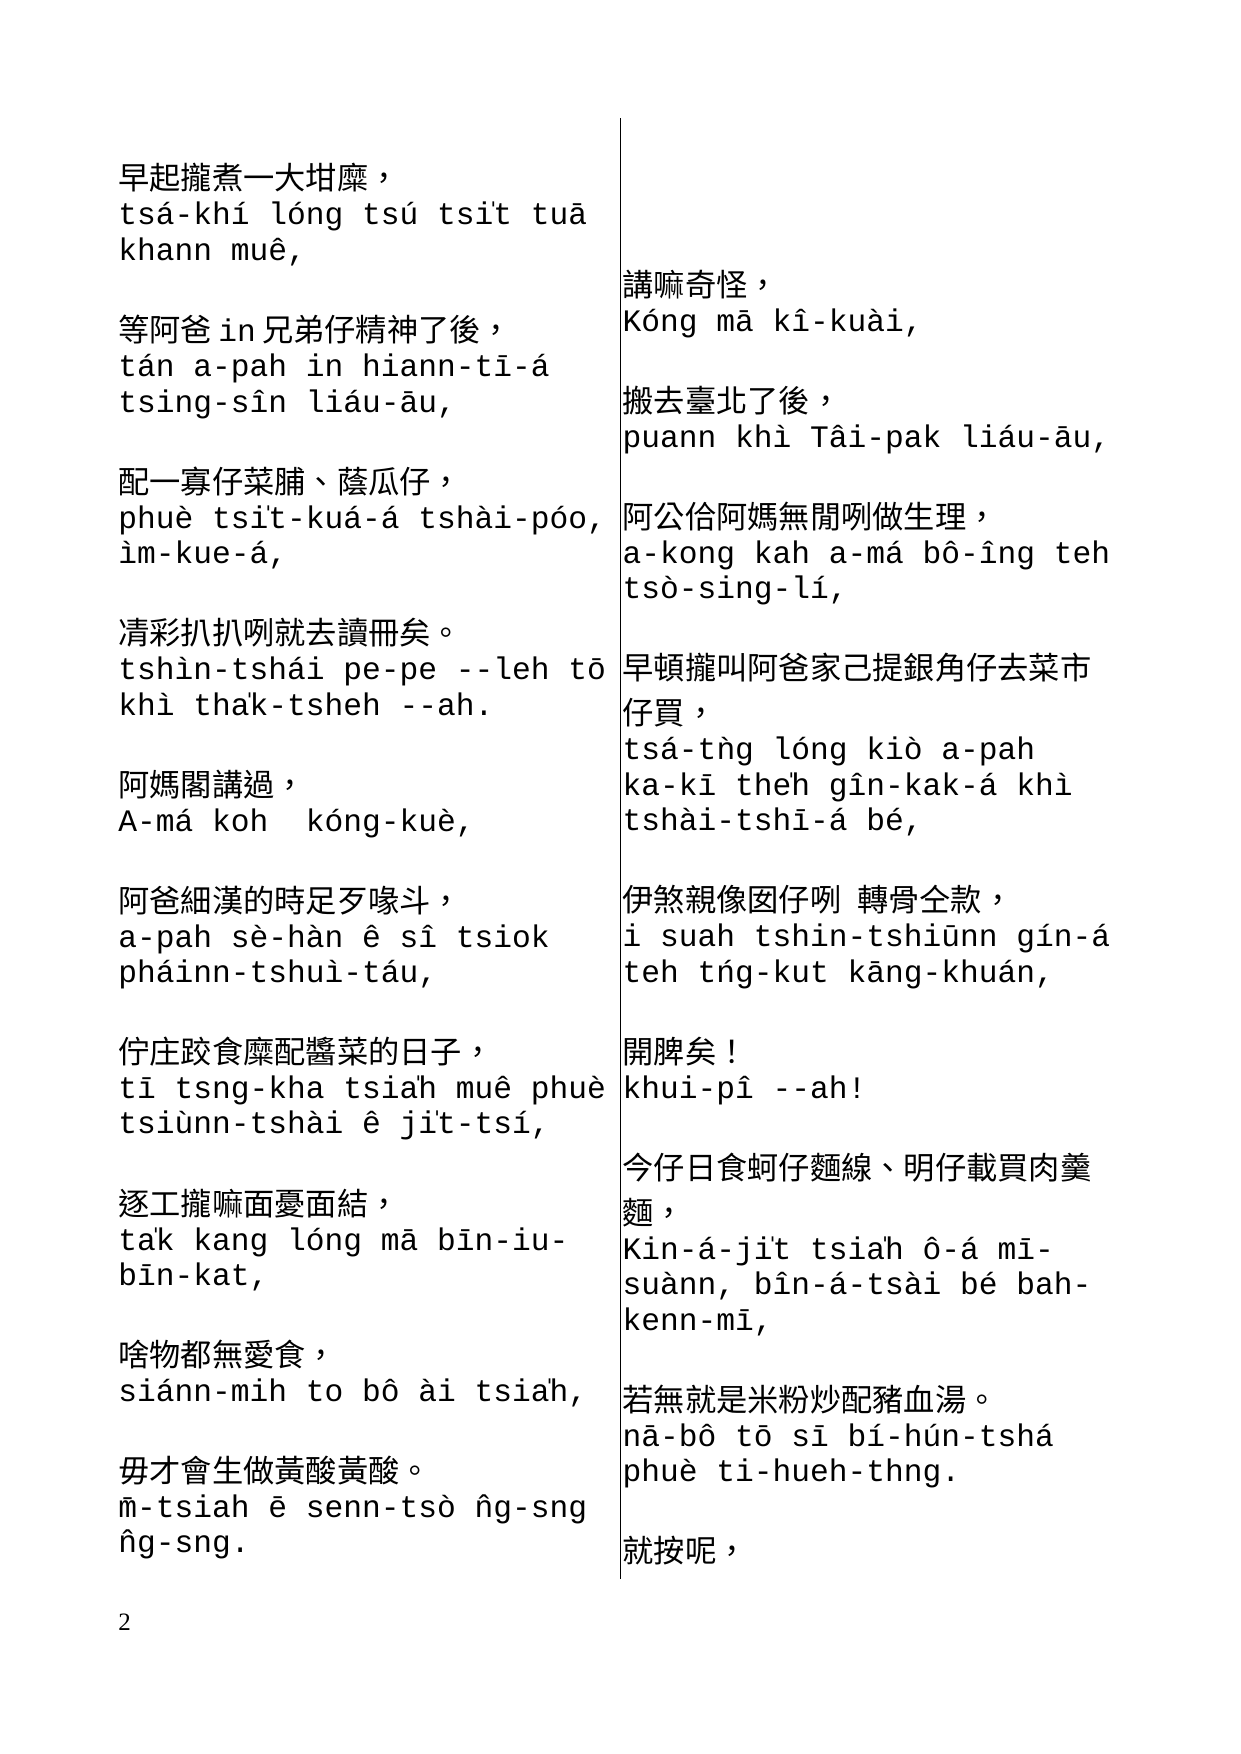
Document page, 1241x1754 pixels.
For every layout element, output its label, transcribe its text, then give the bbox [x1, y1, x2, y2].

text 毋才會生做黃酸黃酸。 [118, 1446, 618, 1491]
text puann khì Tâi-pak liáu-āu, [622, 421, 1122, 456]
text 若無就是米粉炒配豬血湯。 [622, 1375, 1122, 1420]
text tsá-tǹg lóng kiò a-pah ka-kī the̍h gîn-kak-á khì tshài-tshī-á bé, [622, 734, 1122, 840]
text 等阿爸in兄弟仔精神了後， [118, 305, 618, 351]
text tshìn-tshái pe-pe --leh tō khì tha̍k-tsheh --ah. [118, 653, 618, 724]
text 講嘛奇怪， [622, 260, 1122, 305]
text 開脾矣！ [622, 1027, 1122, 1072]
text 今仔日食蚵仔麵線、明仔載買肉羹麵， [622, 1143, 1122, 1233]
text Kin-á-ji̍t tsia̍h ô-á mī-suànn, bîn-á-tsài bé bah-kenn-mī, [622, 1233, 1122, 1339]
text 早頓攏叫阿爸家己提銀角仔去菜市仔買， [622, 643, 1122, 734]
text 啥物都無愛食， [118, 1330, 618, 1375]
text tsá-khí lóng tsú tsi̍t tuā khann muê, [118, 199, 618, 269]
text 早起攏煮一大坩糜， [118, 153, 618, 199]
text 凊彩扒扒咧就去讀冊矣。 [118, 608, 618, 653]
text m̄-tsiah ē senn-tsò n̂g-sng n̂g-sng. [118, 1491, 618, 1562]
text a-kong kah a-má bô-îng teh tsò-sing-lí, [622, 537, 1122, 608]
text Kóng mā kî-kuài, [622, 305, 1122, 340]
text nā-bô tō sī bí-hún-tshá phuè ti-hueh-thng. [622, 1420, 1122, 1491]
text 配一寡仔菜脯、蔭瓜仔， [118, 457, 618, 502]
text 逐工攏嘛面憂面結， [118, 1179, 618, 1224]
text 阿公佮阿媽無閒咧做生理， [622, 492, 1122, 537]
text 就按呢， [622, 1526, 1122, 1572]
text ta̍k kang lóng mā bīn-iu-bīn-kat, [118, 1224, 618, 1295]
text 阿媽閣講過， [118, 760, 618, 805]
text tán a-pah in hiann-tī-á tsing-sîn liáu-āu, [118, 351, 618, 421]
text i suah tshin-tshiūnn gín-á teh tńg-kut kāng-khuán, [622, 921, 1122, 991]
text a-pah sè-hàn ê sî tsiok pháinn-tshuì-táu, [118, 921, 618, 992]
text siánn-mih to bô ài tsia̍h, [118, 1375, 618, 1411]
text A-má koh kóng-kuè, [118, 805, 618, 840]
text 佇庄跤食糜配醬菜的日子， [118, 1027, 618, 1072]
text 伊煞親像囡仔咧 轉骨仝款， [622, 875, 1122, 921]
text phuè tsi̍t-kuá-á tshài-póo, ìm-kue-á, [118, 502, 618, 573]
text khui-pî --ah! [622, 1072, 1122, 1107]
text 阿爸細漢的時足歹喙斗， [118, 876, 618, 921]
text 搬去臺北了後， [622, 376, 1122, 421]
text tī tsng-kha tsia̍h muê phuè tsiùnn-tshài ê ji̍t-tsí, [118, 1072, 618, 1143]
